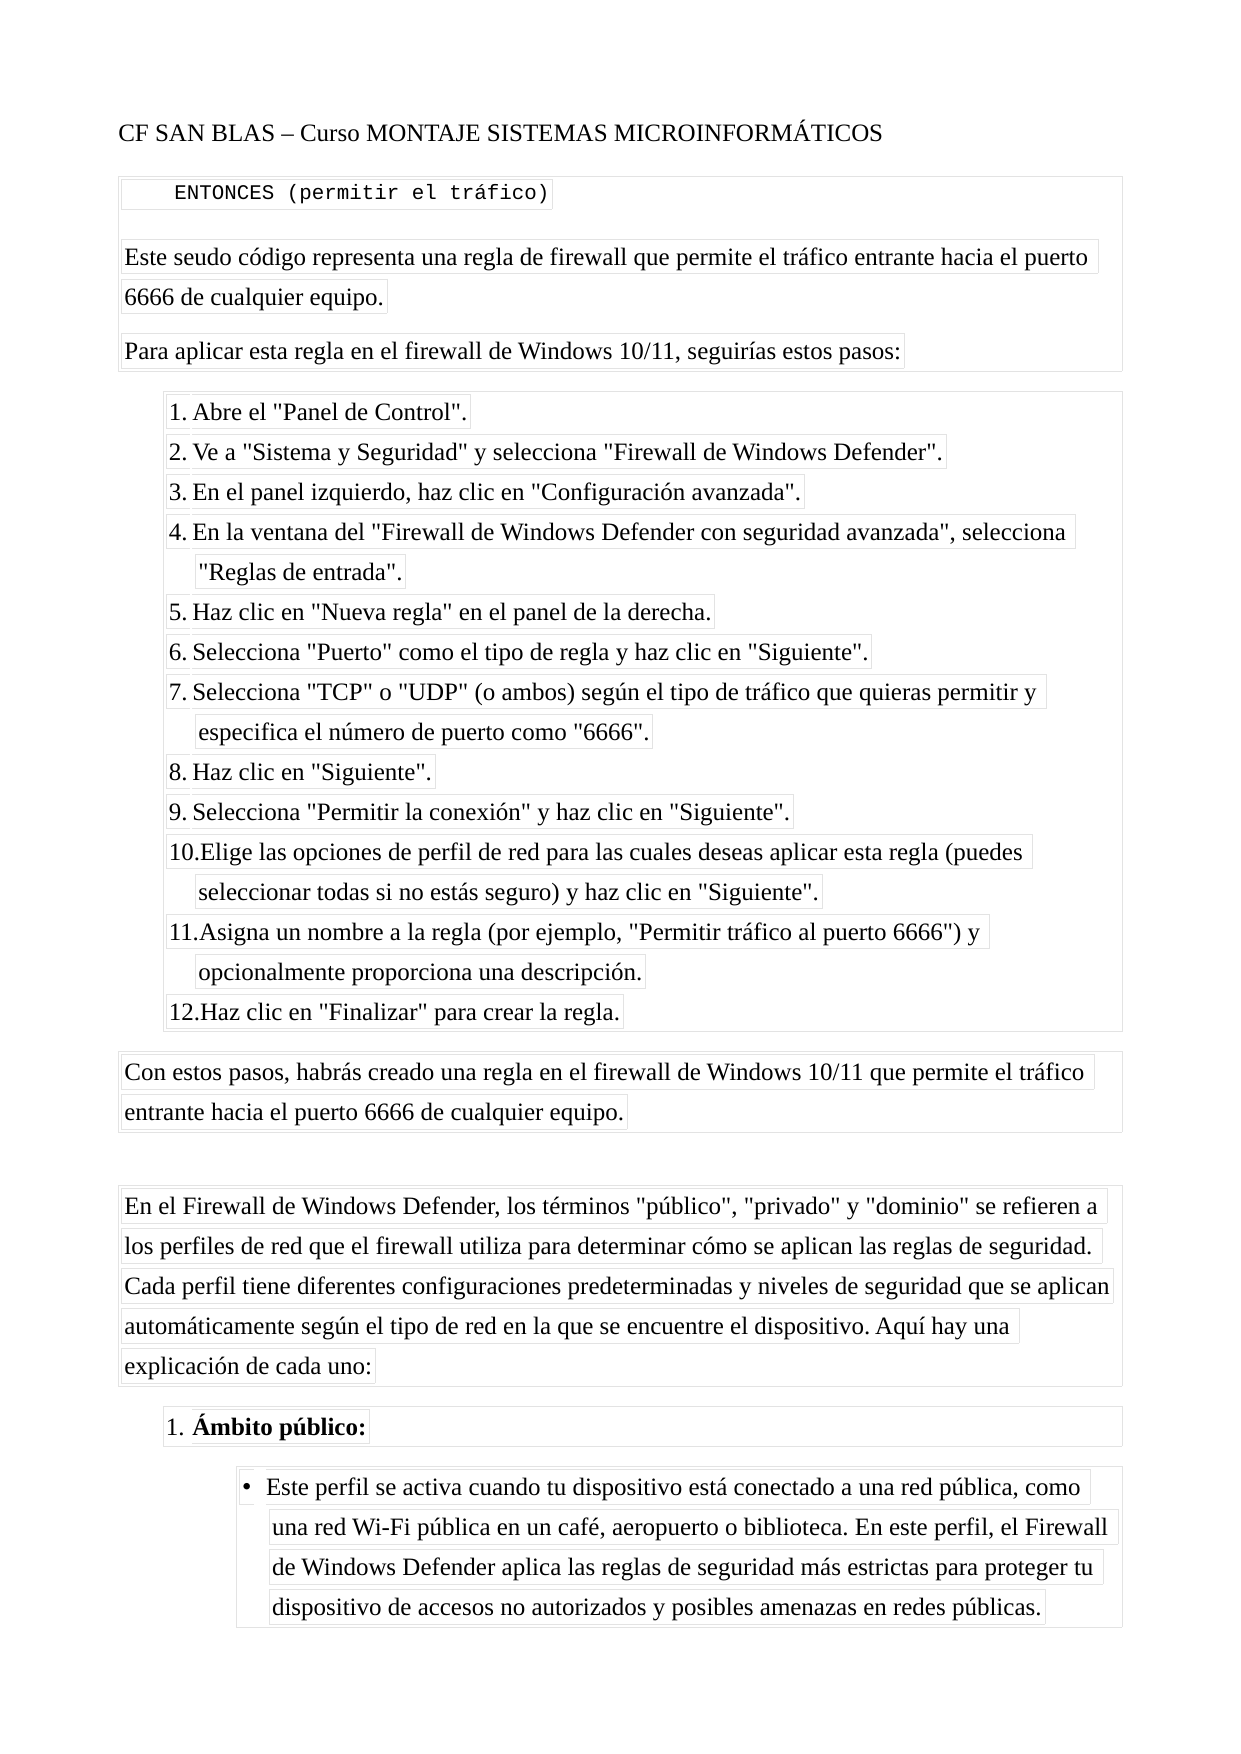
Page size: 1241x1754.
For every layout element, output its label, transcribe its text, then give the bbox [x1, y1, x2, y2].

list En la ventana del "Firewall de Windows Defender con seguridad avanzada", selecciona "Reglas de entrada". [164, 511, 1122, 588]
list Ámbito público: [164, 1407, 1122, 1446]
list Elige las opciones de perfil de red para las cuales deseas aplicar esta regla (puedes seleccionar todas si no estás seguro) y haz clic en "Siguiente". [164, 831, 1122, 908]
list Abre el "Panel de Control". [164, 392, 1122, 428]
text Con estos pasos, habrás creado una regla en el firewall de Windows 10/11 que permite el tráfico entrante hacia el puerto 6666 de cualquier equipo. [119, 1052, 1122, 1132]
list Haz clic en "Nueva regla" en el panel de la derecha. [164, 591, 1122, 628]
list Haz clic en "Finalizar" para crear la regla. [164, 991, 1122, 1031]
text ENTONCES (permitir el tráfico) [119, 177, 1122, 209]
text En el Firewall de Windows Defender, los términos "público", "privado" y "dominio" se refieren a los perfiles de red que el firewall utiliza para determinar cómo se aplican las reglas de seguridad. Cada perfil tiene diferentes configuraciones predeterminadas y niveles de seguridad que se aplican automáticamente según el tipo de red en la que se encuentre el dispositivo. Aquí hay una explicación de cada uno: [119, 1186, 1122, 1386]
list Asigna un nombre a la regla (por ejemplo, "Permitir tráfico al puerto 6666") y opcionalmente proporciona una descripción. [164, 911, 1122, 988]
list En el panel izquierdo, haz clic en "Configuración avanzada". [164, 471, 1122, 508]
list Selecciona "Permitir la conexión" y haz clic en "Siguiente". [164, 791, 1122, 828]
list Este perfil se activa cuando tu dispositivo está conectado a una red pública, como una red Wi-Fi pública en un café, aeropuerto o biblioteca. En este perfil, el Firewall de Windows Defender aplica las reglas de seguridad más estrictas para proteger tu dispositivo de accesos no autorizados y posibles amenazas en redes públicas. [237, 1467, 1122, 1627]
list Selecciona "Puerto" como el tipo de regla y haz clic en "Siguiente". [164, 631, 1122, 668]
list Ve a "Sistema y Seguridad" y selecciona "Firewall de Windows Defender". [164, 431, 1122, 468]
list Selecciona "TCP" o "UDP" (o ambos) según el tipo de tráfico que quieras permitir y especifica el número de puerto como "6666". [164, 671, 1122, 748]
list Haz clic en "Siguiente". [164, 751, 1122, 788]
text Este seudo código representa una regla de firewall que permite el tráfico entrante hacia el puerto 6666 de cualquier equipo. [119, 236, 1122, 313]
text Para aplicar esta regla en el firewall de Windows 10/11, seguirías estos pasos: [119, 330, 1122, 371]
